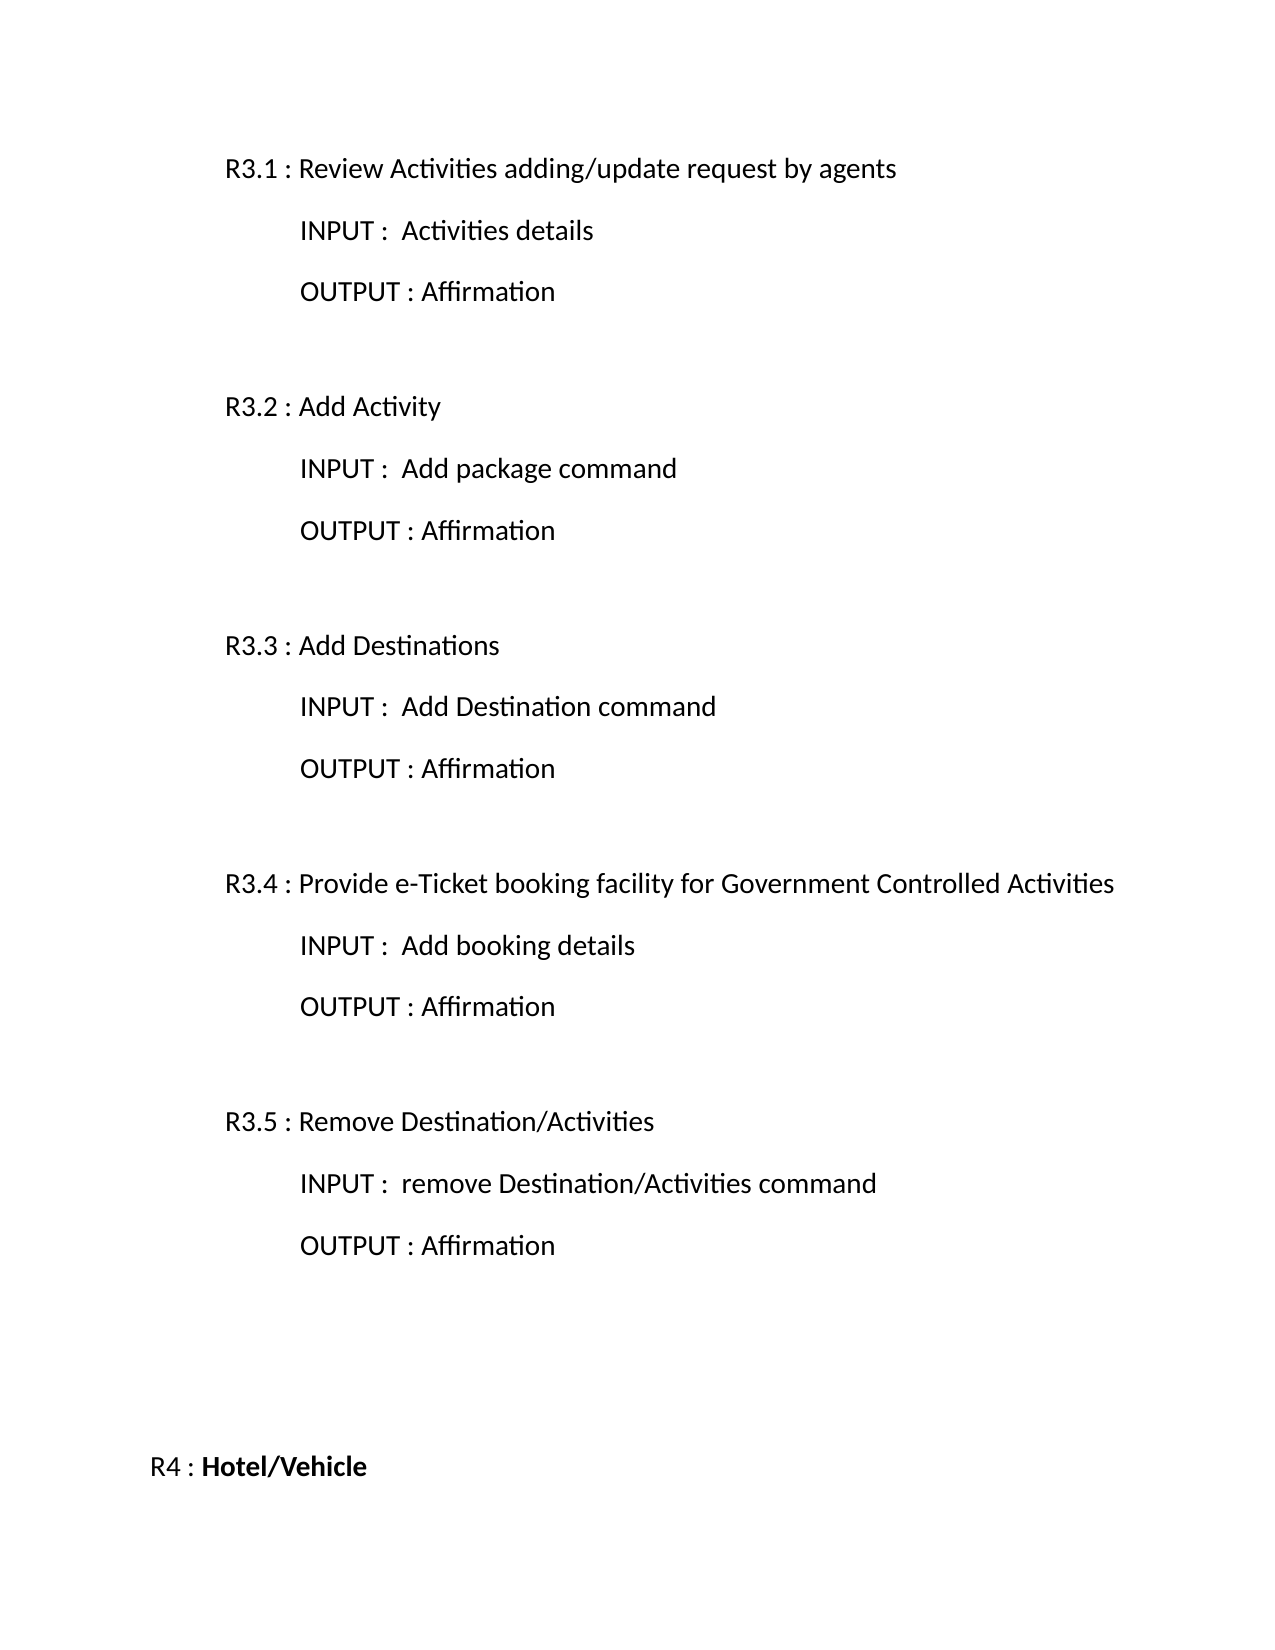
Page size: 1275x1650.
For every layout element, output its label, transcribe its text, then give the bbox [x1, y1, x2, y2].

text R3.1 : Review Activities adding/update request by agents [150, 150, 1125, 186]
text OUTPUT : Affirmation [150, 512, 1125, 547]
text OUTPUT : Affirmation [150, 273, 1125, 309]
text INPUT : Add package command [150, 450, 1125, 486]
text INPUT : Add Destination command [150, 688, 1125, 724]
text OUTPUT : Affirmation [150, 1227, 1125, 1262]
text INPUT : Add booking details [150, 927, 1125, 962]
text INPUT : remove Destination/Activities command [150, 1165, 1125, 1201]
text OUTPUT : Affirmation [150, 750, 1125, 786]
text R4 : Hotel/Vehicle [150, 1448, 1125, 1483]
text INPUT : Activities details [150, 212, 1125, 247]
text R3.2 : Add Activity [150, 388, 1125, 424]
text OUTPUT : Affirmation [150, 988, 1125, 1024]
text R3.4 : Provide e-Ticket booking facility for Government Controlled Activities [150, 865, 1125, 901]
text R3.5 : Remove Destination/Activities [150, 1103, 1125, 1139]
text R3.3 : Add Destinations [150, 627, 1125, 662]
